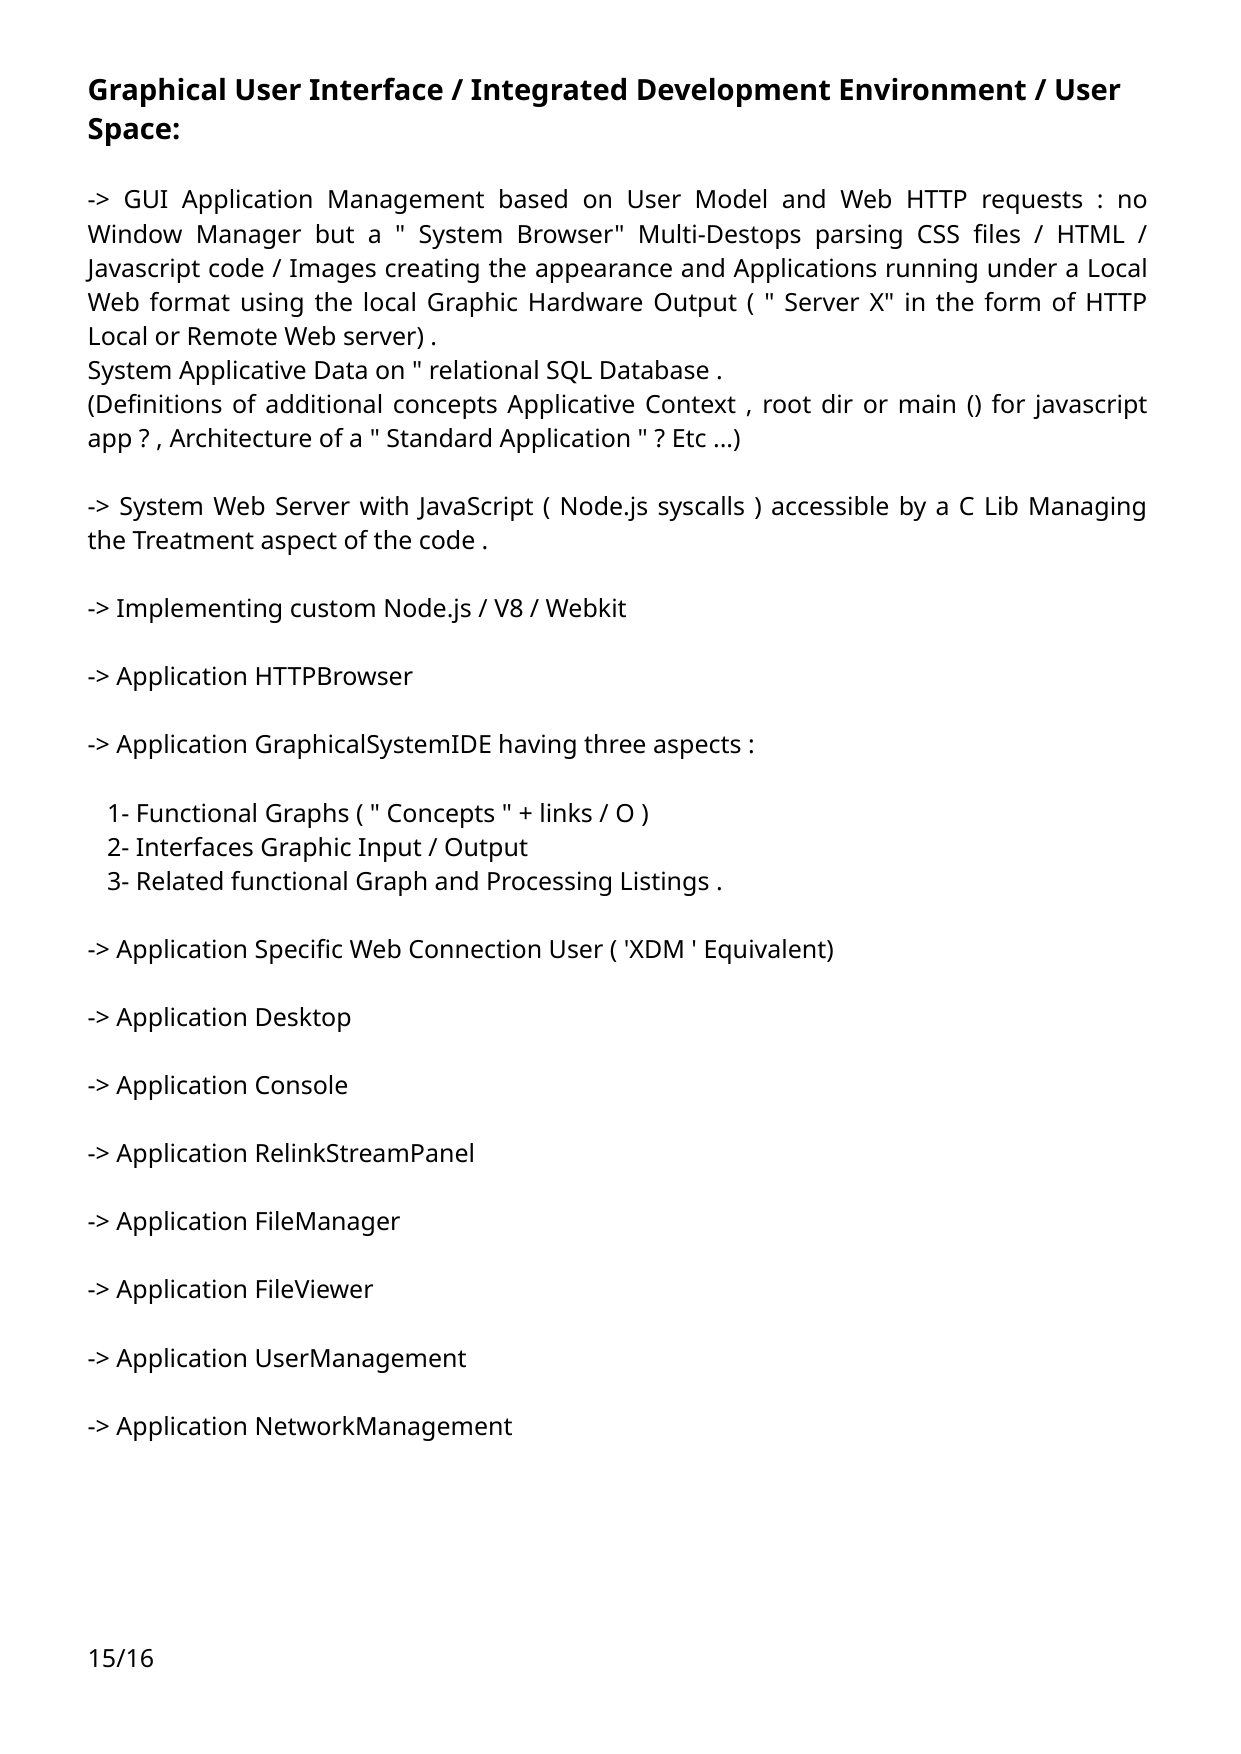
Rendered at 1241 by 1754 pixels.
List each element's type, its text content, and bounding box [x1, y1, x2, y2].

text -> Application RelinkStreamPanel [87, 1136, 1149, 1170]
text -> Application HTTPBrowser [87, 659, 1149, 693]
text -> Application GraphicalSystemIDE having three aspects : [87, 727, 1149, 761]
text Graphical User Interface / Integrated Development Environment / User Space: [87, 69, 1149, 148]
text (Definitions of additional concepts Applicative Context , root dir or main () for javascript app ? , Architecture of a " Standard Application " ? Etc ...) [87, 387, 1149, 455]
text 1- Functional Graphs ( " Concepts " + links / O ) [87, 795, 1149, 829]
text -> Application NetworkManagement [87, 1408, 1149, 1442]
text -> Implementing custom Node.js / V8 / Webkit [87, 591, 1149, 625]
text -> Application Desktop [87, 1000, 1149, 1034]
text 2- Interfaces Graphic Input / Output [87, 829, 1149, 863]
text -> Application FileManager [87, 1204, 1149, 1238]
text System Applicative Data on " relational SQL Database . [87, 352, 1149, 387]
text -> Application UserManagement [87, 1340, 1149, 1374]
text -> Application Specific Web Connection User ( 'XDM ' Equivalent) [87, 932, 1149, 966]
text -> Application FileViewer [87, 1272, 1149, 1306]
text -> GUI Application Management based on User Model and Web HTTP requests : no Window Manager but a " System Browser" Multi-Destops parsing CSS files / HTML / Javascript code / Images creating the appearance and Applications running under a Local Web format using the local Graphic Hardware Output ( " Server X" in the form of HTTP Local or Remote Web server) . [87, 182, 1149, 352]
text -> System Web Server with JavaScript ( Node.js syscalls ) accessible by a C Lib Managing the Treatment aspect of the code . [87, 489, 1149, 557]
text 3- Related functional Graph and Processing Listings . [87, 863, 1149, 897]
text -> Application Console [87, 1068, 1149, 1102]
